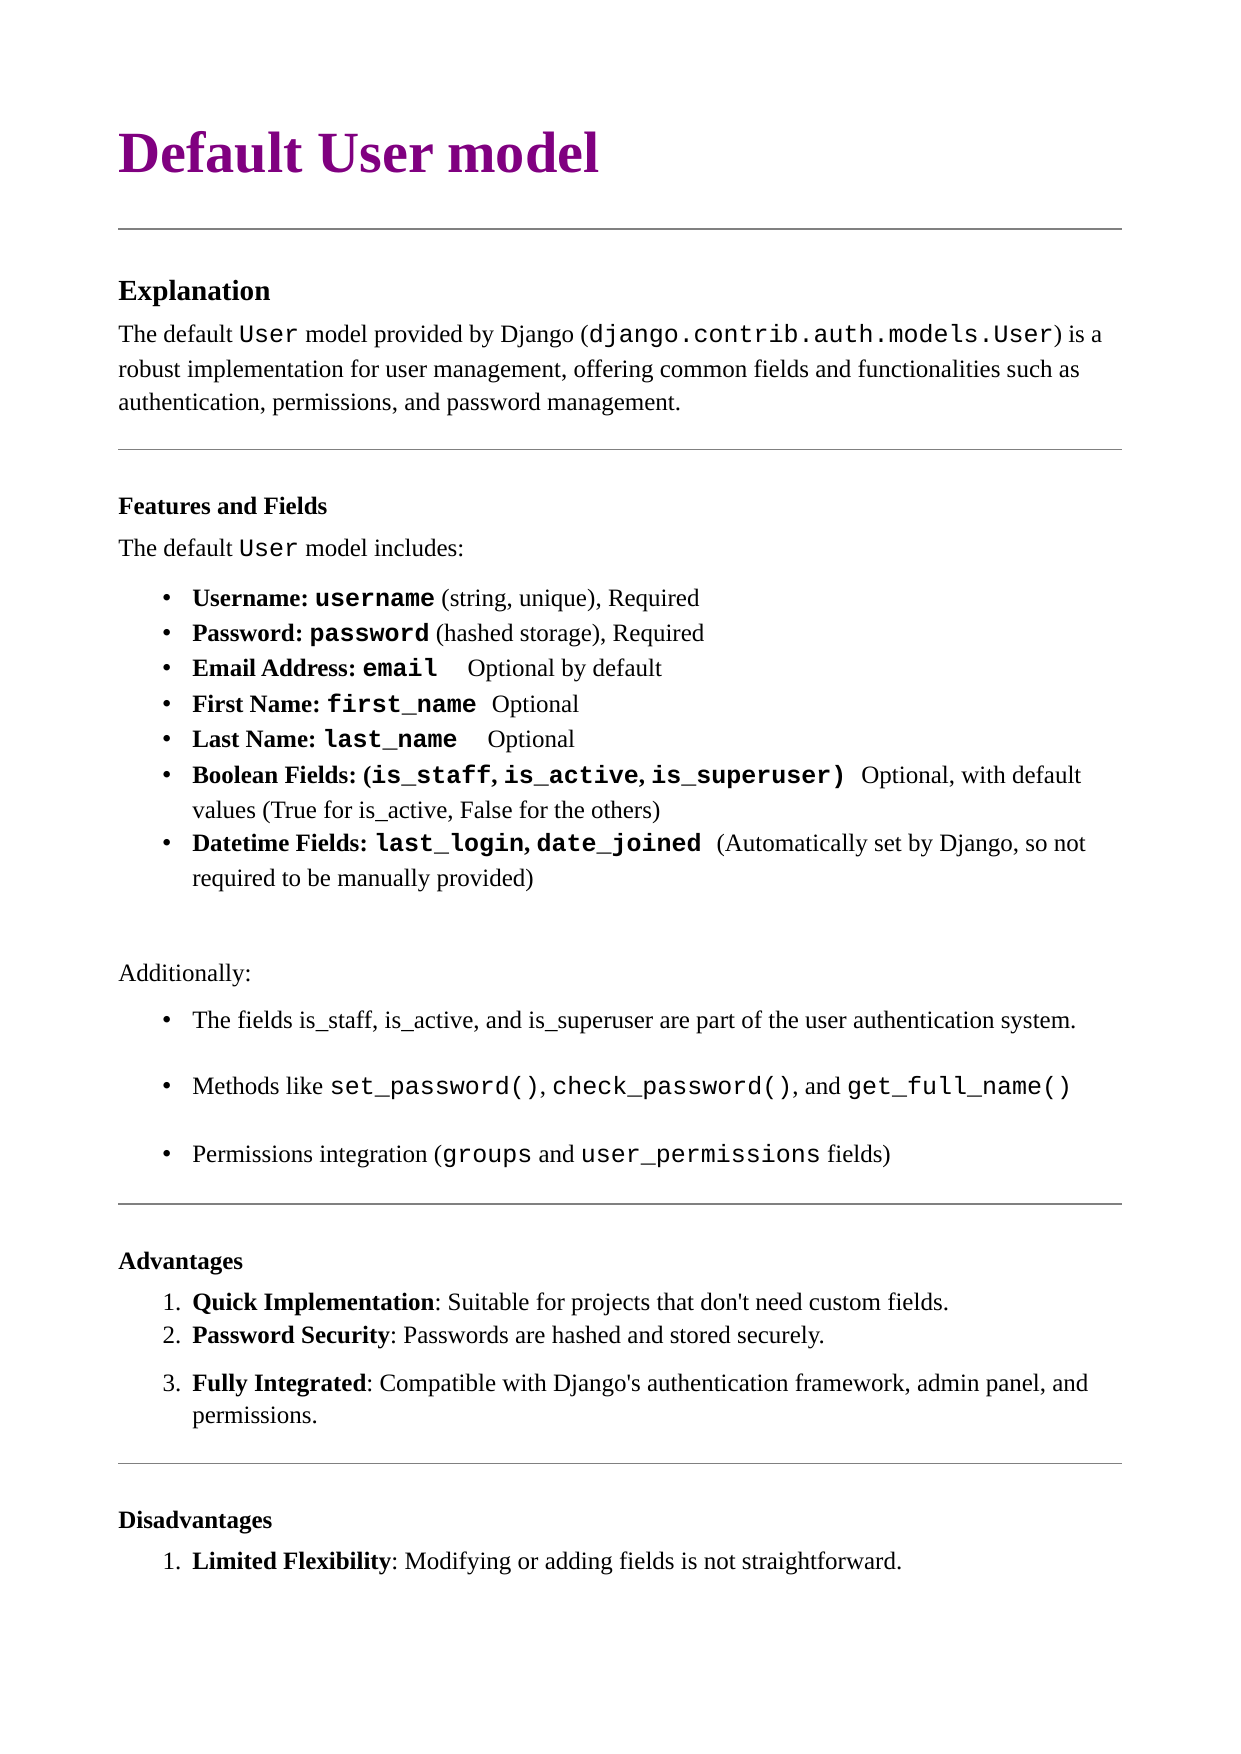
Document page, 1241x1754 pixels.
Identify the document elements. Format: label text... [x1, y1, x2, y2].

subtitle Features and Fields [118, 491, 1122, 520]
subtitle Disadvantages [118, 1505, 1122, 1534]
list Last Name: last_name Optional [162, 724, 1122, 755]
list Password: password (hashed storage), Required [162, 618, 1122, 649]
list Methods like set_password(), check_password(), and get_full_name() [162, 1071, 1122, 1102]
text Default User model [118, 118, 1122, 185]
subtitle Explanation [118, 273, 1122, 306]
text Additionally: [118, 958, 1122, 986]
list Permissions integration (groups and user_permissions fields) [162, 1139, 1122, 1170]
subtitle Advantages [118, 1246, 1122, 1274]
text The default User model provided by Django (django.contrib.auth.models.User) is a robust implementation for user management, offering common fields and functionalities such as authentication, permissions, and password management. [118, 319, 1122, 416]
list Datetime Fields: last_login, date_joined (Automatically set by Django, so not required to be manually provided) [162, 828, 1122, 892]
list Username: username (string, unique), Required [162, 583, 1122, 613]
text The default User model includes: [118, 533, 1122, 563]
list Email Address: email Optional by default [162, 653, 1122, 684]
list Boolean Fields: (is_staff, is_active, is_superuser) Optional, with default values (True for is_active, False for the others) [162, 760, 1122, 823]
list Password Security: Passwords are hashed and stored securely. [162, 1320, 1122, 1349]
list Fully Integrated: Compatible with Django's authentication framework, admin panel, and permissions. [162, 1368, 1122, 1429]
list The fields is_staff, is_active, and is_superuser are part of the user authentication system. [162, 1005, 1122, 1034]
list Limited Flexibility: Modifying or adding fields is not straightforward. [162, 1546, 1122, 1575]
list Quick Implementation: Suitable for projects that don't need custom fields. [162, 1287, 1122, 1316]
list First Name: first_name Optional [162, 689, 1122, 720]
